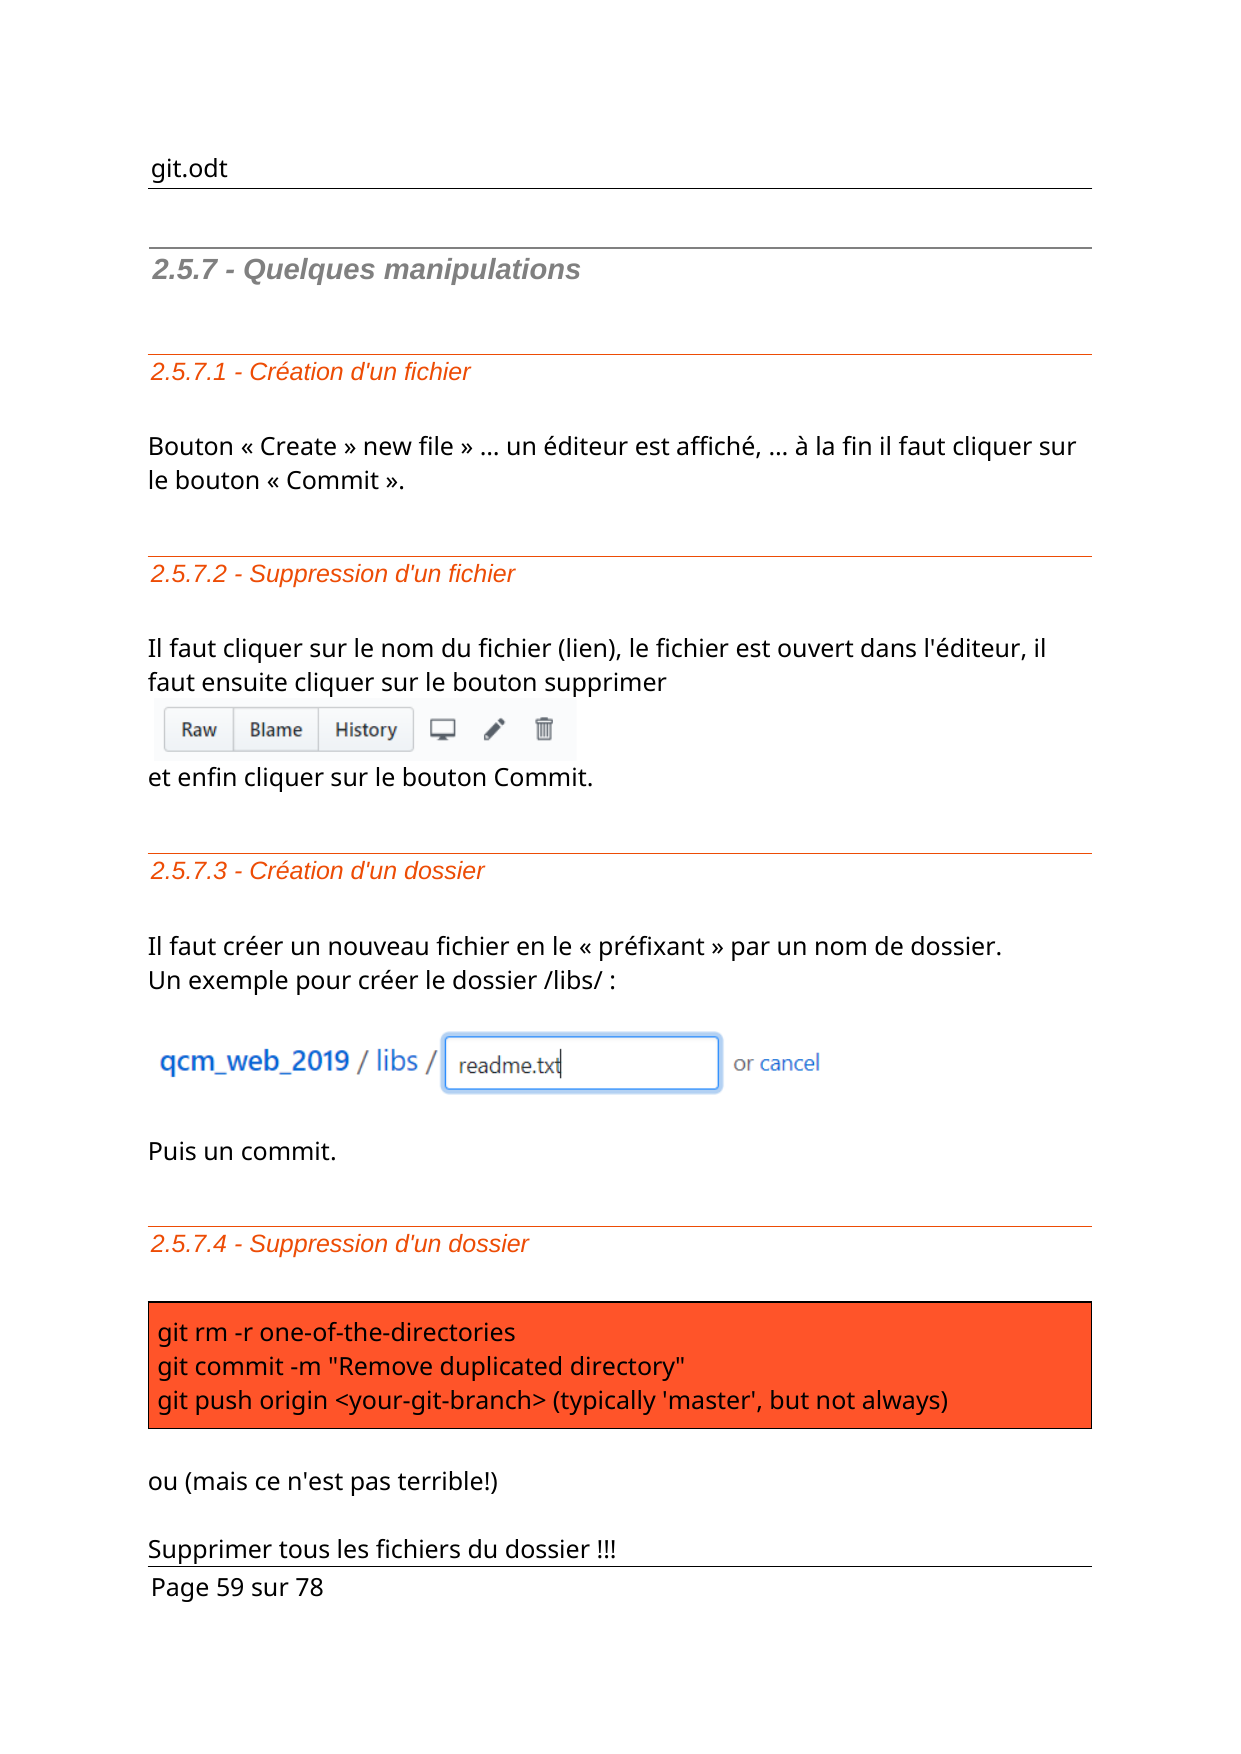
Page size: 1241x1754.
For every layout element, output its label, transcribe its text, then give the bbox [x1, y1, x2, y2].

subtitle - Création d'un fichier [148, 355, 1092, 388]
text Bouton « Create » new file » … un éditeur est affiché, … à la fin il faut cliquer sur le bouton « Commit ». [148, 428, 1092, 497]
subtitle - Création d'un dossier [148, 854, 1092, 888]
text Un exemple pour créer le dossier /libs/ : [148, 962, 1092, 996]
text Il faut cliquer sur le nom du fichier (lien), le fichier est ouvert dans l'éditeur, il faut ensuite cliquer sur le bouton supprimer [148, 631, 1092, 699]
picture [147, 1030, 843, 1100]
text git commit -m "Remove duplicated directory" [149, 1335, 1091, 1369]
text git rm -r one-of-the-directories [149, 1303, 1091, 1335]
text Il faut créer un nouveau fichier en le « préfixant » par un nom de dossier. [148, 928, 1092, 962]
subtitle - Suppression d'un dossier [148, 1227, 1092, 1261]
text et enfin cliquer sur le bouton Commit. [148, 760, 1092, 794]
text Puis un commit. [148, 1133, 1092, 1167]
text Supprimer tous les fichiers du dossier !!! [148, 1531, 1092, 1565]
picture [154, 698, 578, 761]
subtitle - Suppression d'un fichier [148, 557, 1092, 590]
subtitle - Quelques manipulations [149, 249, 1092, 288]
text git push origin <your-git-branch> (typically 'master', but not always) [149, 1369, 1091, 1428]
text ou (mais ce n'est pas terrible!) [148, 1463, 1092, 1497]
